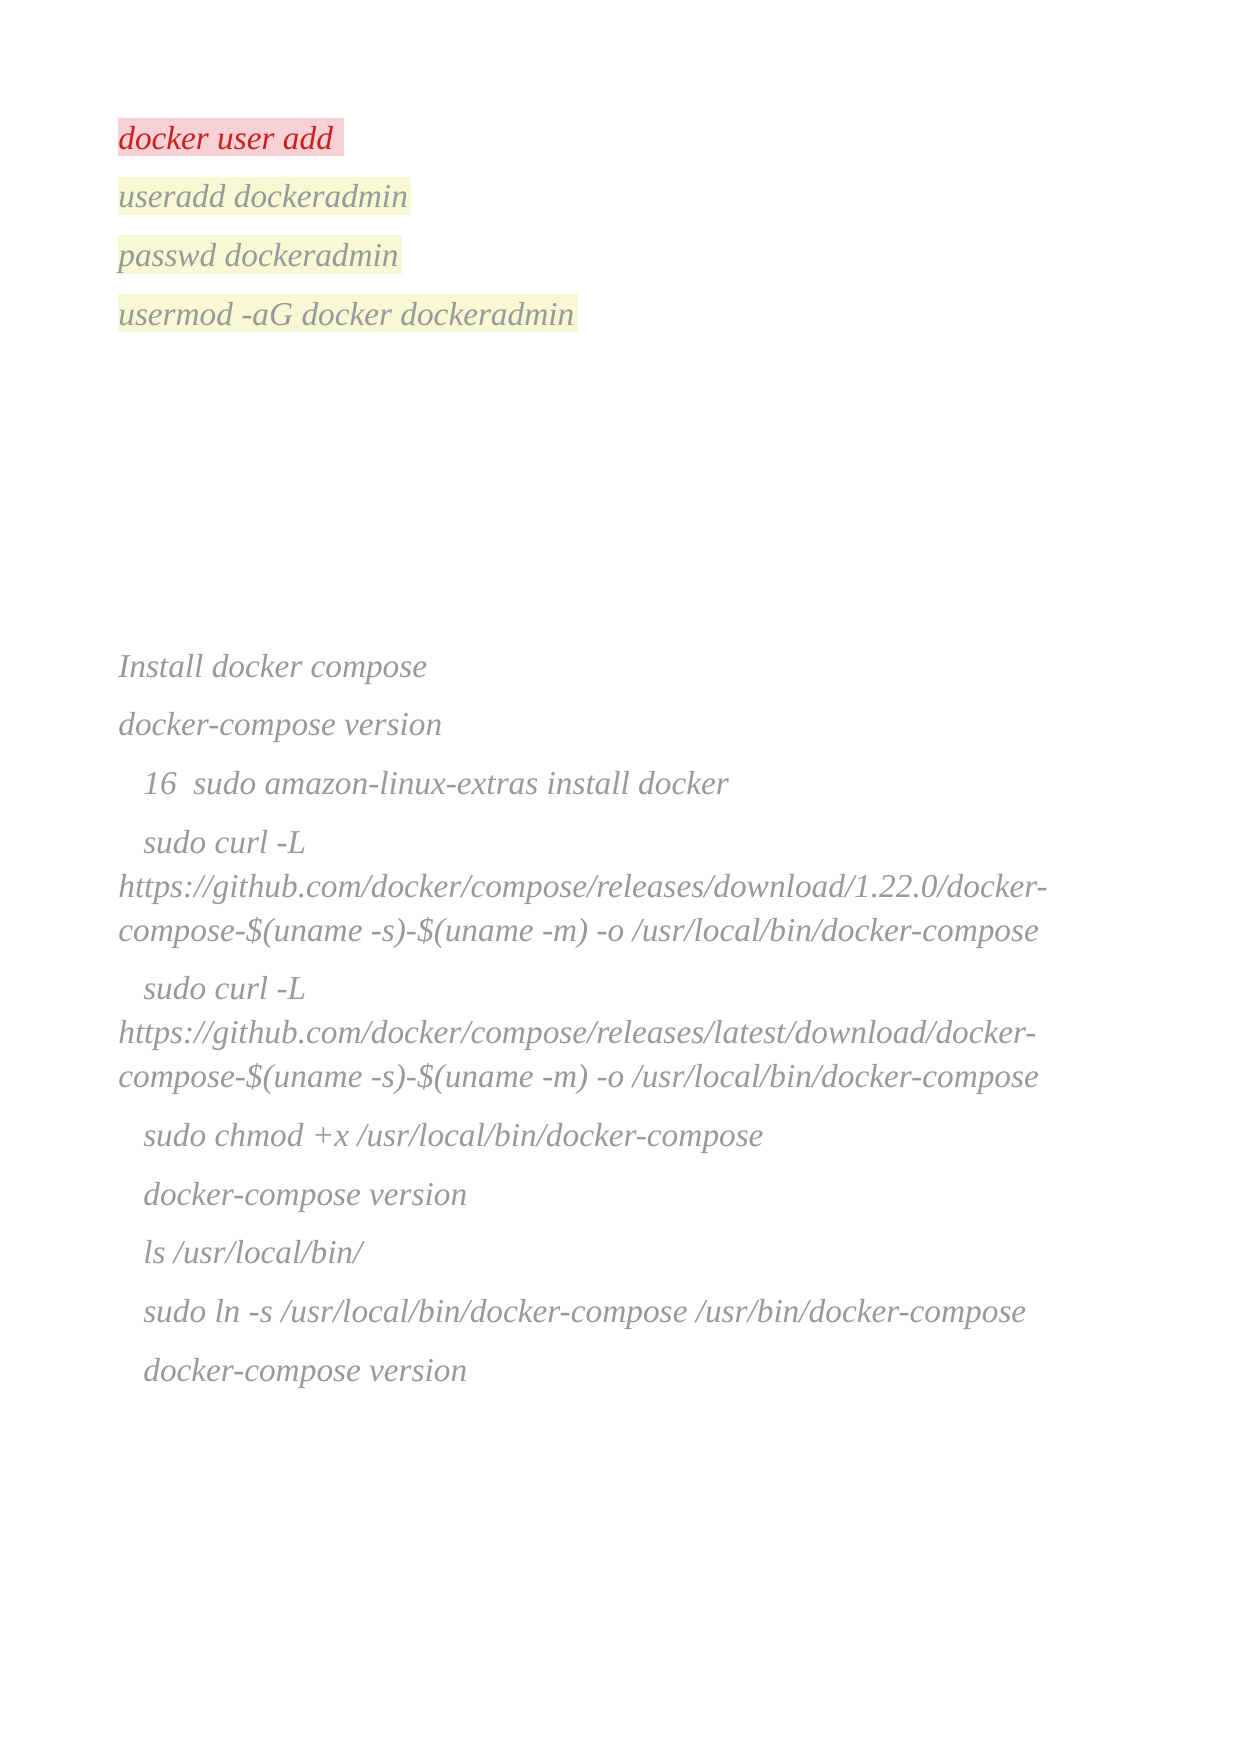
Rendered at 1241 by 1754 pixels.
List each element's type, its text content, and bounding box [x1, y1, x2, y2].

text sudo curl -L https://github.com/docker/compose/releases/download/1.22.0/docker-compose-$(uname -s)-$(uname -m) -o /usr/local/bin/docker-compose [118, 822, 1122, 948]
text docker user add [118, 118, 1122, 156]
text docker-compose version [118, 1174, 1122, 1212]
text docker-compose version [118, 704, 1122, 743]
text ls /usr/local/bin/ [118, 1233, 1122, 1271]
text sudo ln -s /usr/local/bin/docker-compose /usr/bin/docker-compose [118, 1291, 1122, 1330]
text useradd dockeradmin [118, 177, 1122, 215]
text 16 sudo amazon-linux-extras install docker [118, 763, 1122, 802]
text passwd dockeradmin [118, 235, 1122, 274]
text sudo chmod +x /usr/local/bin/docker-compose [118, 1115, 1122, 1154]
text usermod -aG docker dockeradmin [118, 294, 1122, 332]
text sudo curl -L https://github.com/docker/compose/releases/latest/download/docker-compose-$(uname -s)-$(uname -m) -o /usr/local/bin/docker-compose [118, 969, 1122, 1095]
text Install docker compose [118, 646, 1122, 684]
text docker-compose version [118, 1350, 1122, 1388]
